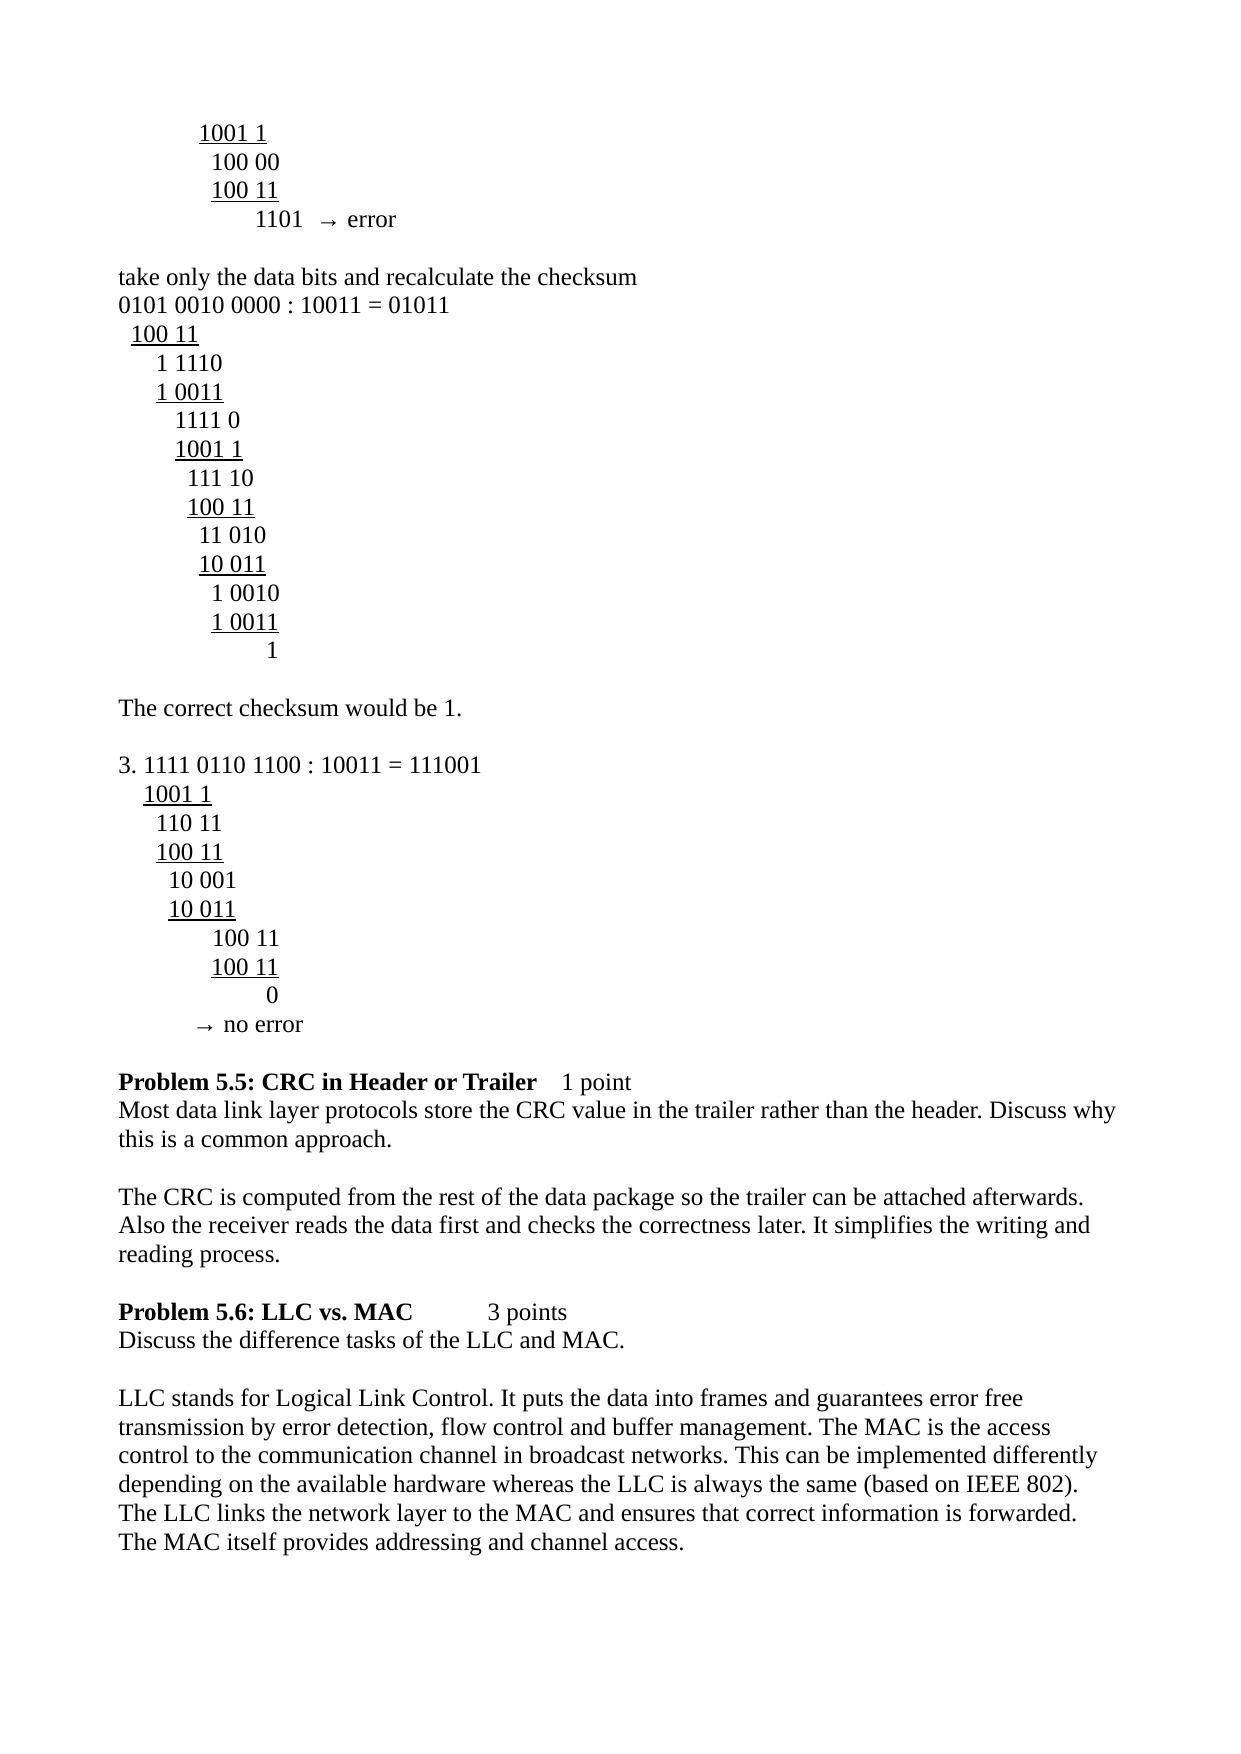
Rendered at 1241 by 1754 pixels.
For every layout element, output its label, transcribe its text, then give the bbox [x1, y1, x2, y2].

text 100 11 [118, 837, 1122, 866]
text The correct checksum would be 1. [118, 693, 1122, 722]
text 1101 → error [118, 204, 1122, 233]
text 0101 0010 0000 : 10011 = 01011 [118, 291, 1122, 319]
text 10 001 [118, 866, 1122, 894]
text Discuss the difference tasks of the LLC and MAC. [118, 1326, 1122, 1354]
text 10 011 [118, 549, 1122, 578]
text 100 00 [118, 147, 1122, 176]
text 100 11 [118, 923, 1122, 952]
text 100 11 [118, 952, 1122, 981]
text 1 0010 [118, 578, 1122, 607]
text Problem 5.5: CRC in Header or Trailer 1 point [118, 1067, 1122, 1096]
text LLC stands for Logical Link Control. It puts the data into frames and guarantees error free transmission by error detection, flow control and buffer management. The MAC is the access control to the communication channel in broadcast networks. This can be implemented differently depending on the available hardware whereas the LLC is always the same (based on IEEE 802). [118, 1383, 1122, 1498]
text The CRC is computed from the rest of the data package so the trailer can be attached afterwards. Also the receiver reads the data first and checks the correctness later. It simplifies the writing and reading process. [118, 1182, 1122, 1268]
text Problem 5.6: LLC vs. MAC 3 points [118, 1297, 1122, 1326]
text The LLC links the network layer to the MAC and ensures that correct information is forwarded. The MAC itself provides addressing and channel access. [118, 1498, 1122, 1556]
text 1 0011 [118, 377, 1122, 406]
text 1001 1 [118, 118, 1122, 147]
text 110 11 [118, 808, 1122, 837]
text 1 [118, 636, 1122, 664]
text take only the data bits and recalculate the checksum [118, 262, 1122, 291]
text 111 10 [118, 463, 1122, 492]
text 100 11 [118, 492, 1122, 521]
text 1 1110 [118, 348, 1122, 377]
text 11 010 [118, 521, 1122, 549]
text → no error [118, 1009, 1122, 1038]
text 1111 0 [118, 406, 1122, 434]
text 100 11 [118, 319, 1122, 348]
text 1001 1 [118, 779, 1122, 808]
text 1001 1 [118, 434, 1122, 463]
text 100 11 [118, 176, 1122, 204]
text 3. 1111 0110 1100 : 10011 = 111001 [118, 751, 1122, 779]
text 0 [118, 981, 1122, 1009]
text 1 0011 [118, 607, 1122, 636]
text 10 011 [118, 894, 1122, 923]
text Most data link layer protocols store the CRC value in the trailer rather than the header. Discuss why this is a common approach. [118, 1096, 1122, 1153]
